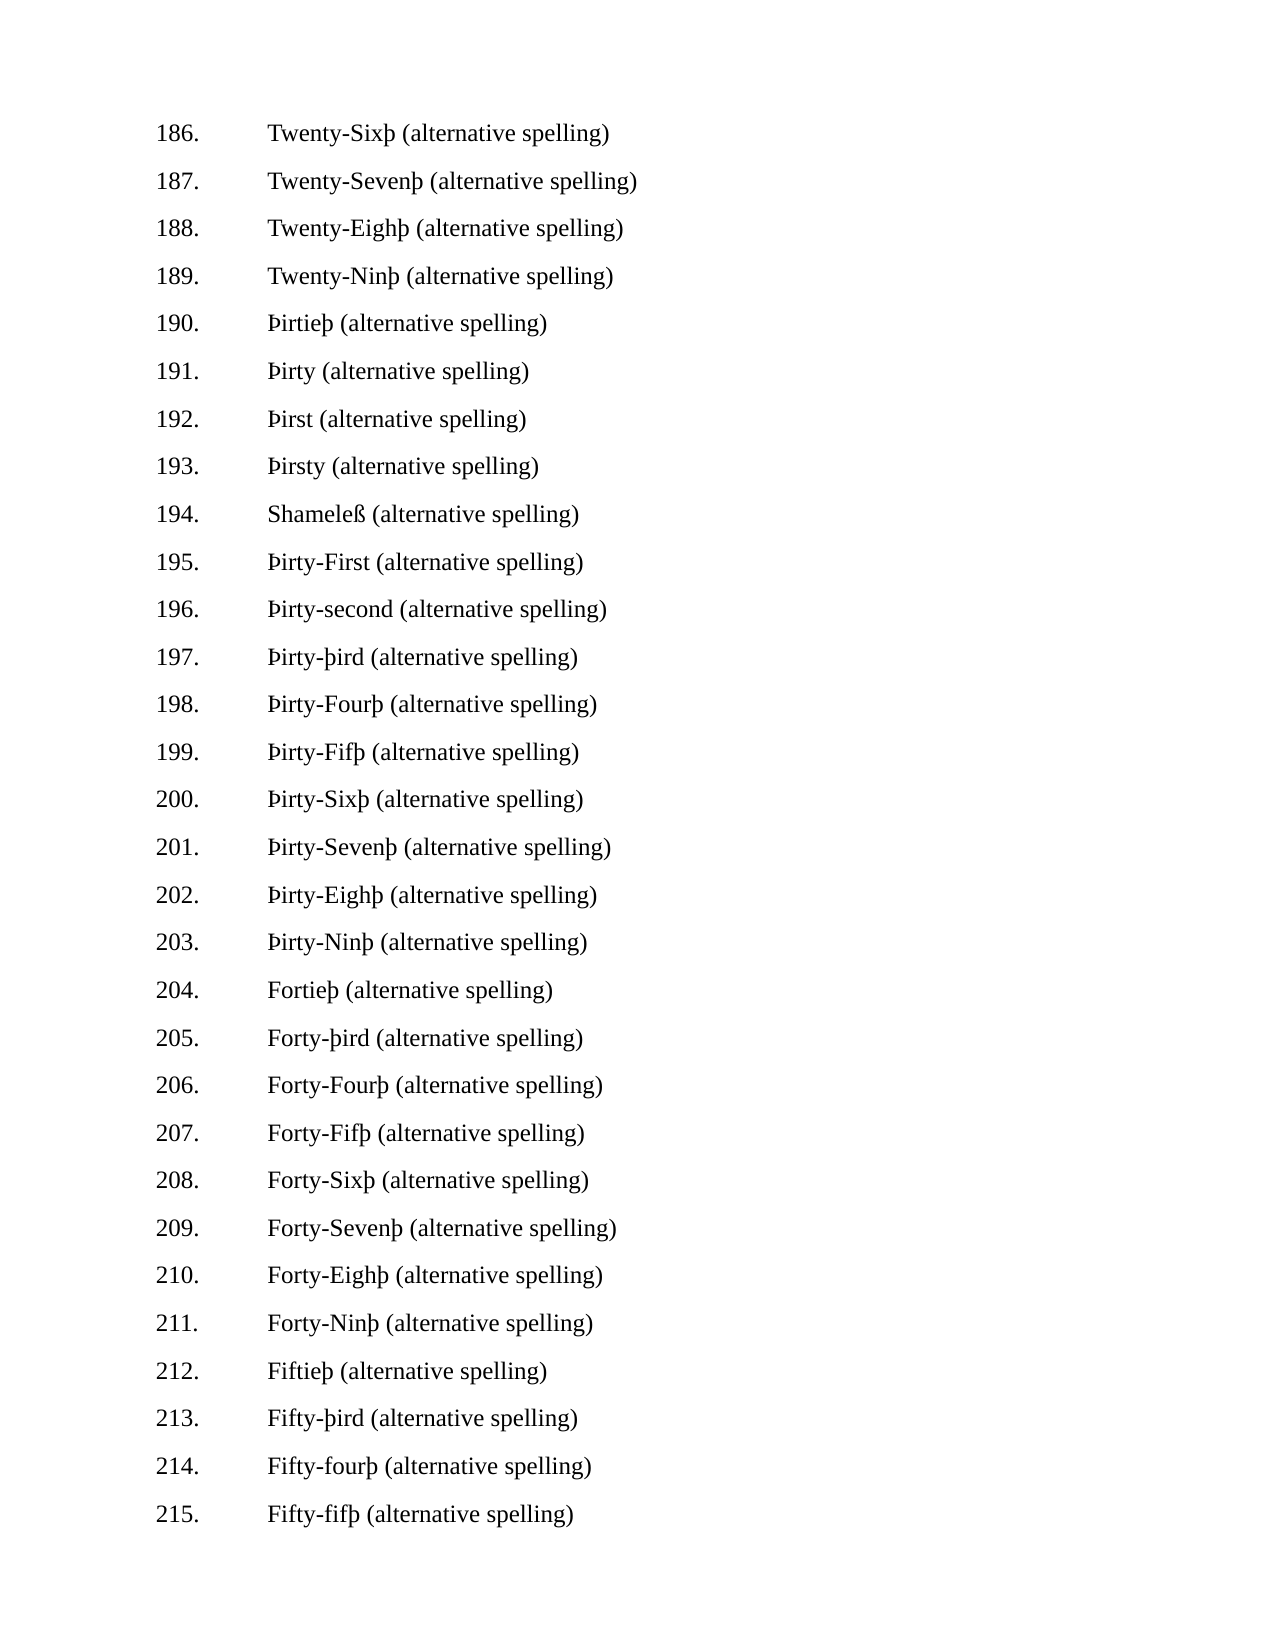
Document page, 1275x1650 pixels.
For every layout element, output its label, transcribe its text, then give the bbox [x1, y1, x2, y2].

list Þirty-Ninþ (alternative spelling) [156, 927, 1157, 956]
list Fifty-fourþ (alternative spelling) [156, 1451, 1157, 1480]
list Forty-Fourþ (alternative spelling) [156, 1070, 1157, 1099]
list Twenty-Eighþ (alternative spelling) [156, 213, 1157, 242]
list Þirty-Fourþ (alternative spelling) [156, 689, 1157, 718]
list Þirty-þird (alternative spelling) [156, 642, 1157, 671]
list Twenty-Sevenþ (alternative spelling) [156, 166, 1157, 194]
list Forty-Sevenþ (alternative spelling) [156, 1213, 1157, 1242]
list Þirty-First (alternative spelling) [156, 547, 1157, 575]
list Forty-Ninþ (alternative spelling) [156, 1308, 1157, 1337]
list Þirty-second (alternative spelling) [156, 594, 1157, 623]
list Forty-Fifþ (alternative spelling) [156, 1118, 1157, 1147]
list Forty-Sixþ (alternative spelling) [156, 1165, 1157, 1194]
list Fiftieþ (alternative spelling) [156, 1356, 1157, 1384]
list Þirtieþ (alternative spelling) [156, 308, 1157, 337]
list Forty-Eighþ (alternative spelling) [156, 1261, 1157, 1289]
list Þirty-Eighþ (alternative spelling) [156, 880, 1157, 908]
list Fifty-þird (alternative spelling) [156, 1403, 1157, 1432]
list Þirty-Fifþ (alternative spelling) [156, 737, 1157, 766]
list Fortieþ (alternative spelling) [156, 975, 1157, 1004]
list Twenty-Sixþ (alternative spelling) [156, 118, 1157, 147]
list Þirst (alternative spelling) [156, 404, 1157, 432]
list Shameleß (alternative spelling) [156, 499, 1157, 528]
list Þirty-Sevenþ (alternative spelling) [156, 832, 1157, 861]
list Þirty (alternative spelling) [156, 356, 1157, 385]
list Þirty-Sixþ (alternative spelling) [156, 784, 1157, 813]
list Fifty-fifþ (alternative spelling) [156, 1499, 1157, 1527]
list Twenty-Ninþ (alternative spelling) [156, 261, 1157, 290]
list Þirsty (alternative spelling) [156, 451, 1157, 480]
list Forty-þird (alternative spelling) [156, 1023, 1157, 1051]
